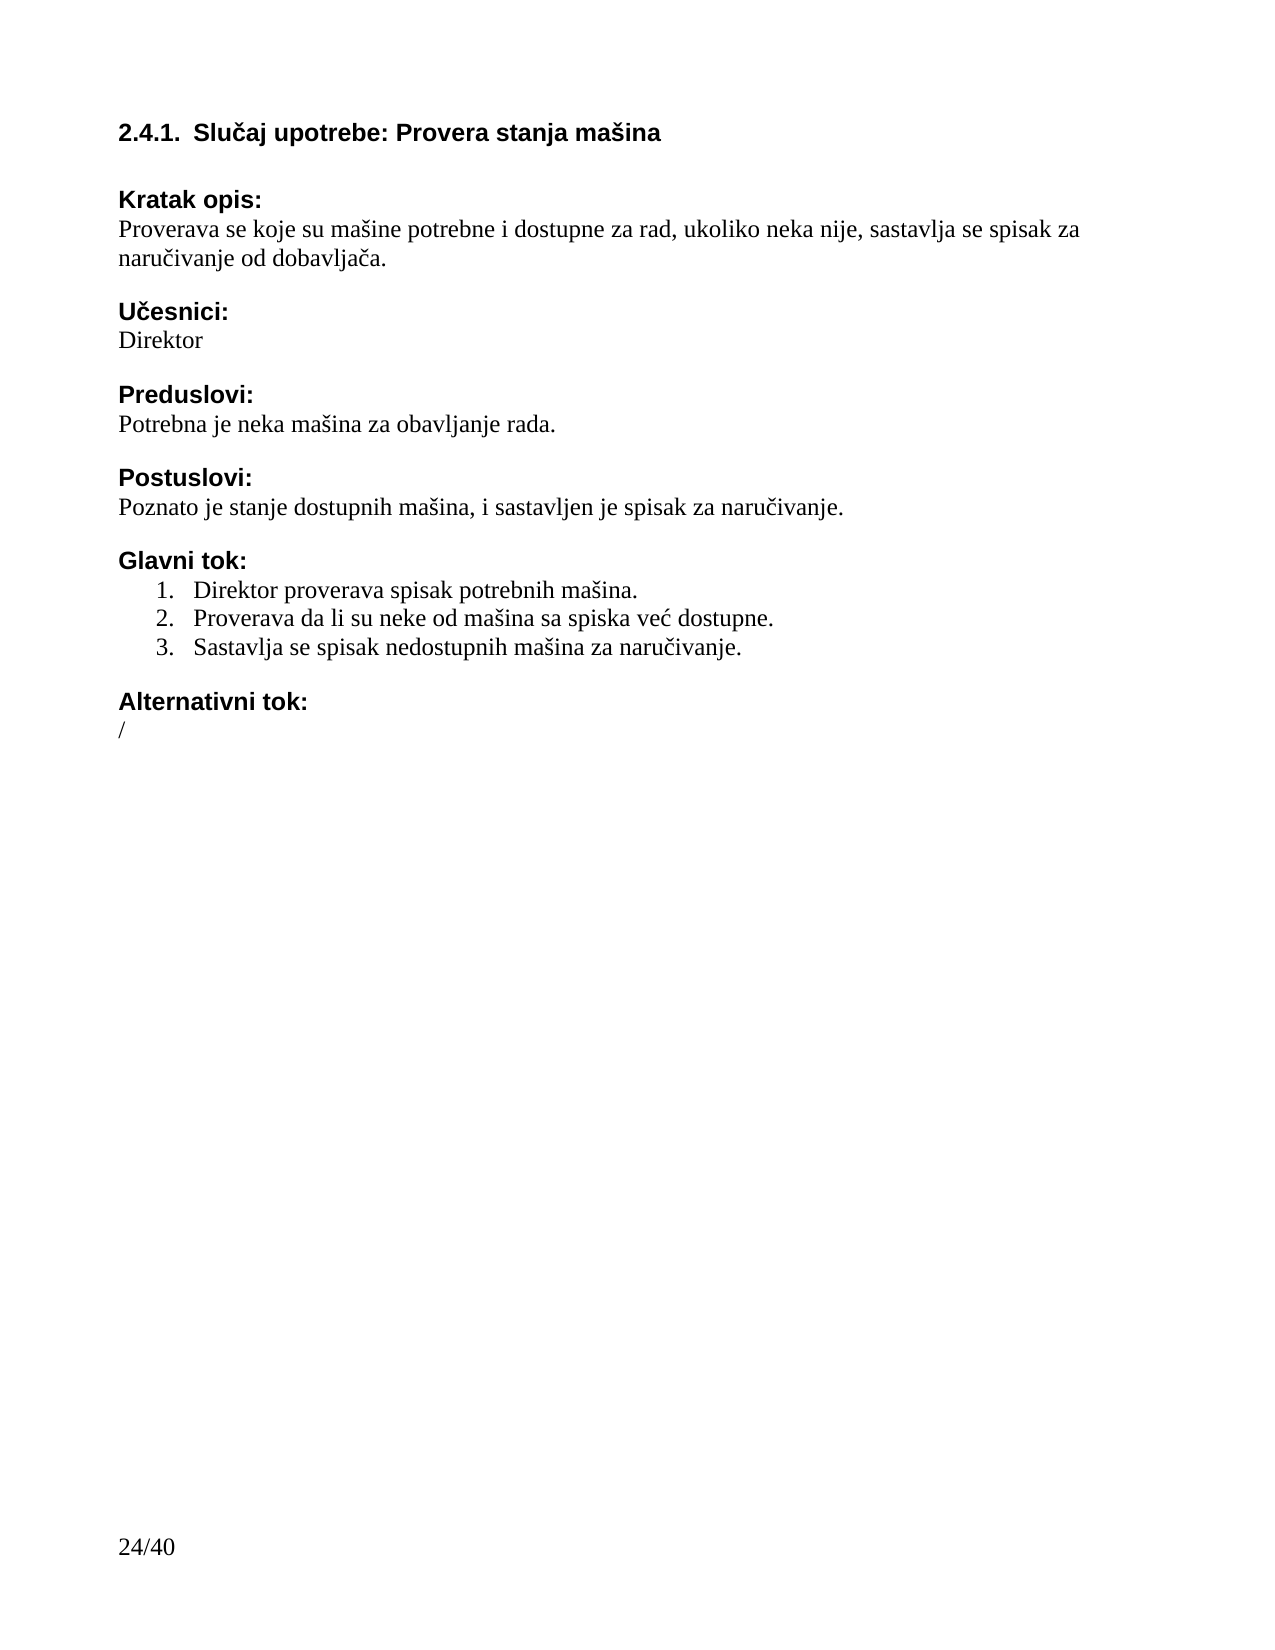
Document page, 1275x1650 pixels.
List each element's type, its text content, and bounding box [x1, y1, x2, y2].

text Proverava se koje su mašine potrebne i dostupne za rad, ukoliko neka nije, sastavlja se spisak za naručivanje od dobavljača. [118, 214, 1157, 271]
subtitle Alternativni tok: [118, 686, 1157, 715]
text / [118, 715, 1157, 744]
list Sastavlja se spisak nedostupnih mašina za naručivanje. [156, 632, 1157, 661]
text Direktor [118, 326, 1157, 354]
subtitle Preduslovi: [118, 380, 1157, 409]
list Proverava da li su neke od mašina sa spiska već dostupne. [156, 603, 1157, 632]
subtitle Učesnici: [118, 297, 1157, 326]
subtitle Kratak opis: [118, 185, 1157, 214]
subtitle Glavni tok: [118, 546, 1157, 575]
text Potrebna je neka mašina za obavljanje rada. [118, 409, 1157, 437]
subtitle Postuslovi: [118, 463, 1157, 492]
text Poznato je stanje dostupnih mašina, i sastavljen je spisak za naručivanje. [118, 492, 1157, 520]
subtitle Slučaj upotrebe: Provera stanja mašina [118, 118, 1157, 147]
list Direktor proverava spisak potrebnih mašina. [156, 575, 1157, 603]
